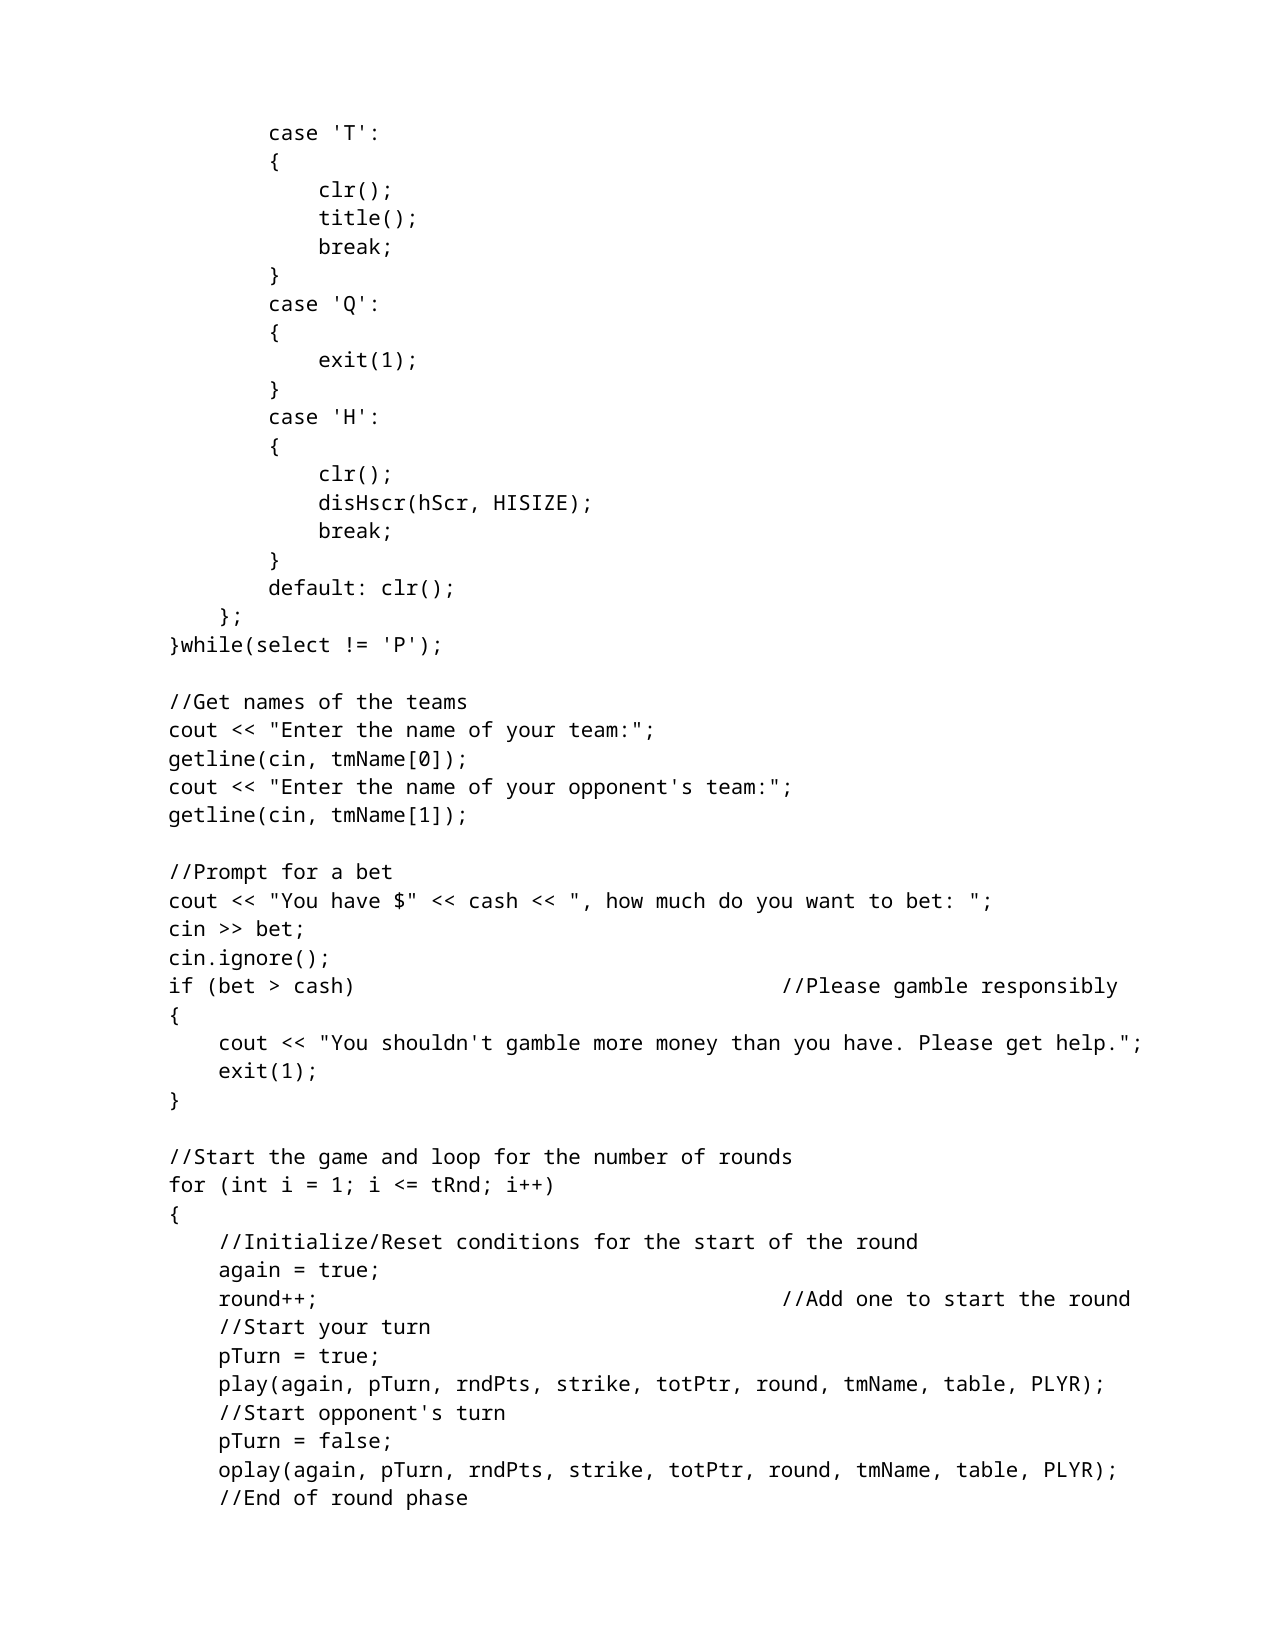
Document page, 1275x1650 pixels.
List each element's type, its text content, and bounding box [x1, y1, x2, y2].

text oplay(again, pTurn, rndPts, strike, totPtr, round, tmName, table, PLYR); [118, 1455, 1157, 1483]
text { [118, 1000, 1157, 1028]
text cin.ignore(); [118, 943, 1157, 971]
text case 'H': [118, 402, 1157, 431]
text exit(1); [118, 1057, 1157, 1085]
text play(again, pTurn, rndPts, strike, totPtr, round, tmName, table, PLYR); [118, 1369, 1157, 1398]
text cout << "Enter the name of your opponent's team:"; [118, 772, 1157, 801]
text getline(cin, tmName[1]); [118, 801, 1157, 829]
text exit(1); [118, 346, 1157, 374]
text for (int i = 1; i <= tRnd; i++) [118, 1170, 1157, 1199]
text pTurn = true; [118, 1341, 1157, 1369]
text cout << "You shouldn't gamble more money than you have. Please get help."; [118, 1028, 1157, 1057]
text } [118, 374, 1157, 402]
text }while(select != 'P'); [118, 630, 1157, 658]
text //Get names of the teams [118, 687, 1157, 715]
text break; [118, 516, 1157, 545]
text pTurn = false; [118, 1426, 1157, 1455]
text //Start your turn [118, 1312, 1157, 1341]
text cout << "Enter the name of your team:"; [118, 715, 1157, 744]
text { [118, 431, 1157, 459]
text again = true; [118, 1256, 1157, 1284]
text //Initialize/Reset conditions for the start of the round [118, 1227, 1157, 1256]
text clr(); [118, 459, 1157, 488]
text //Start the game and loop for the number of rounds [118, 1142, 1157, 1170]
text case 'Q': [118, 289, 1157, 317]
text disHscr(hScr, HISIZE); [118, 488, 1157, 516]
text } [118, 1085, 1157, 1113]
text round++; //Add one to start the round [118, 1284, 1157, 1312]
text { [118, 1199, 1157, 1227]
text //Start opponent's turn [118, 1398, 1157, 1426]
text } [118, 545, 1157, 573]
text title(); [118, 203, 1157, 232]
text { [118, 317, 1157, 346]
text cin >> bet; [118, 914, 1157, 943]
text getline(cin, tmName[0]); [118, 744, 1157, 772]
text break; [118, 232, 1157, 260]
text //Prompt for a bet [118, 857, 1157, 886]
text }; [118, 602, 1157, 630]
text } [118, 260, 1157, 289]
text clr(); [118, 175, 1157, 203]
text case 'T': [118, 118, 1157, 147]
text //End of round phase [118, 1483, 1157, 1512]
text { [118, 147, 1157, 175]
text cout << "You have $" << cash << ", how much do you want to bet: "; [118, 886, 1157, 914]
text if (bet > cash) //Please gamble responsibly [118, 971, 1157, 1000]
text default: clr(); [118, 573, 1157, 602]
